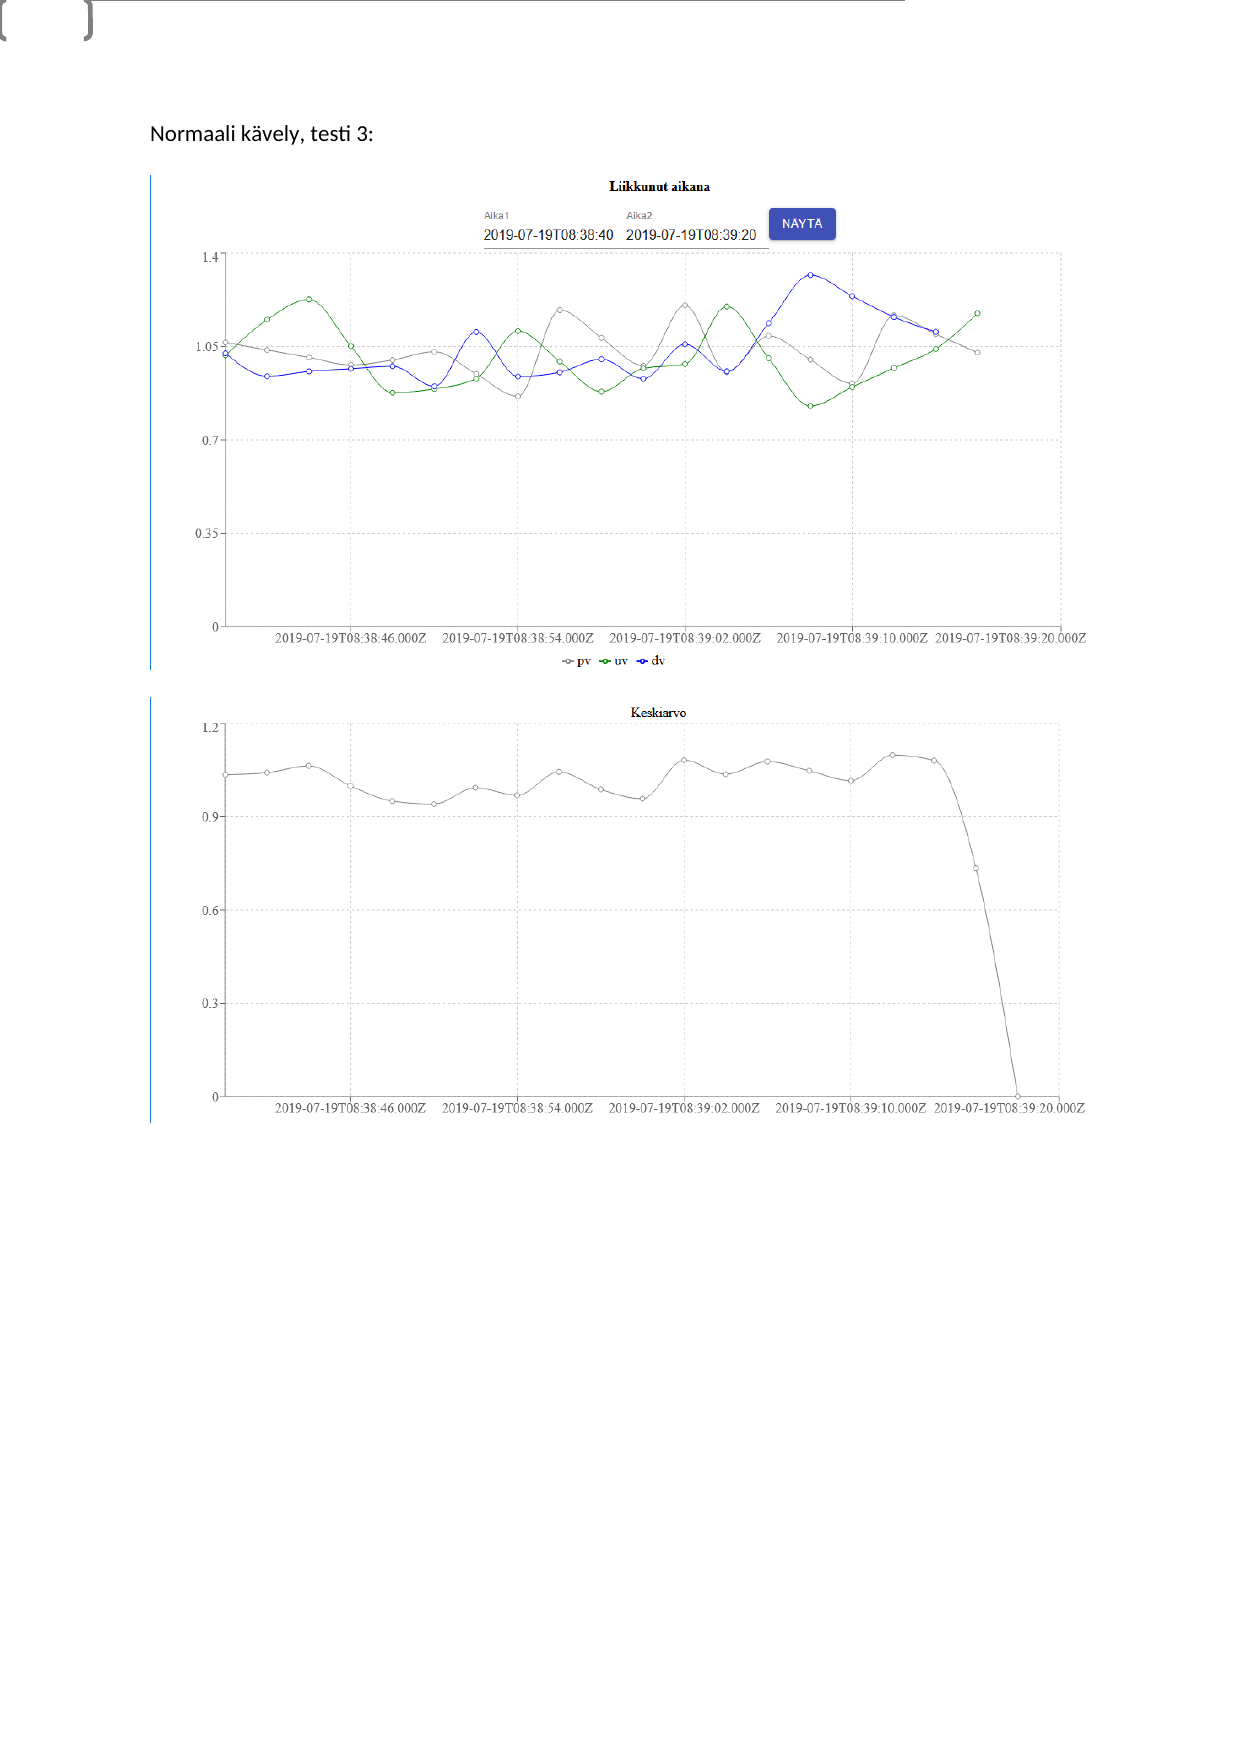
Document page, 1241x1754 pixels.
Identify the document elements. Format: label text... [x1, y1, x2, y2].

text Normaali kävely, testi 3: [150, 119, 1090, 147]
